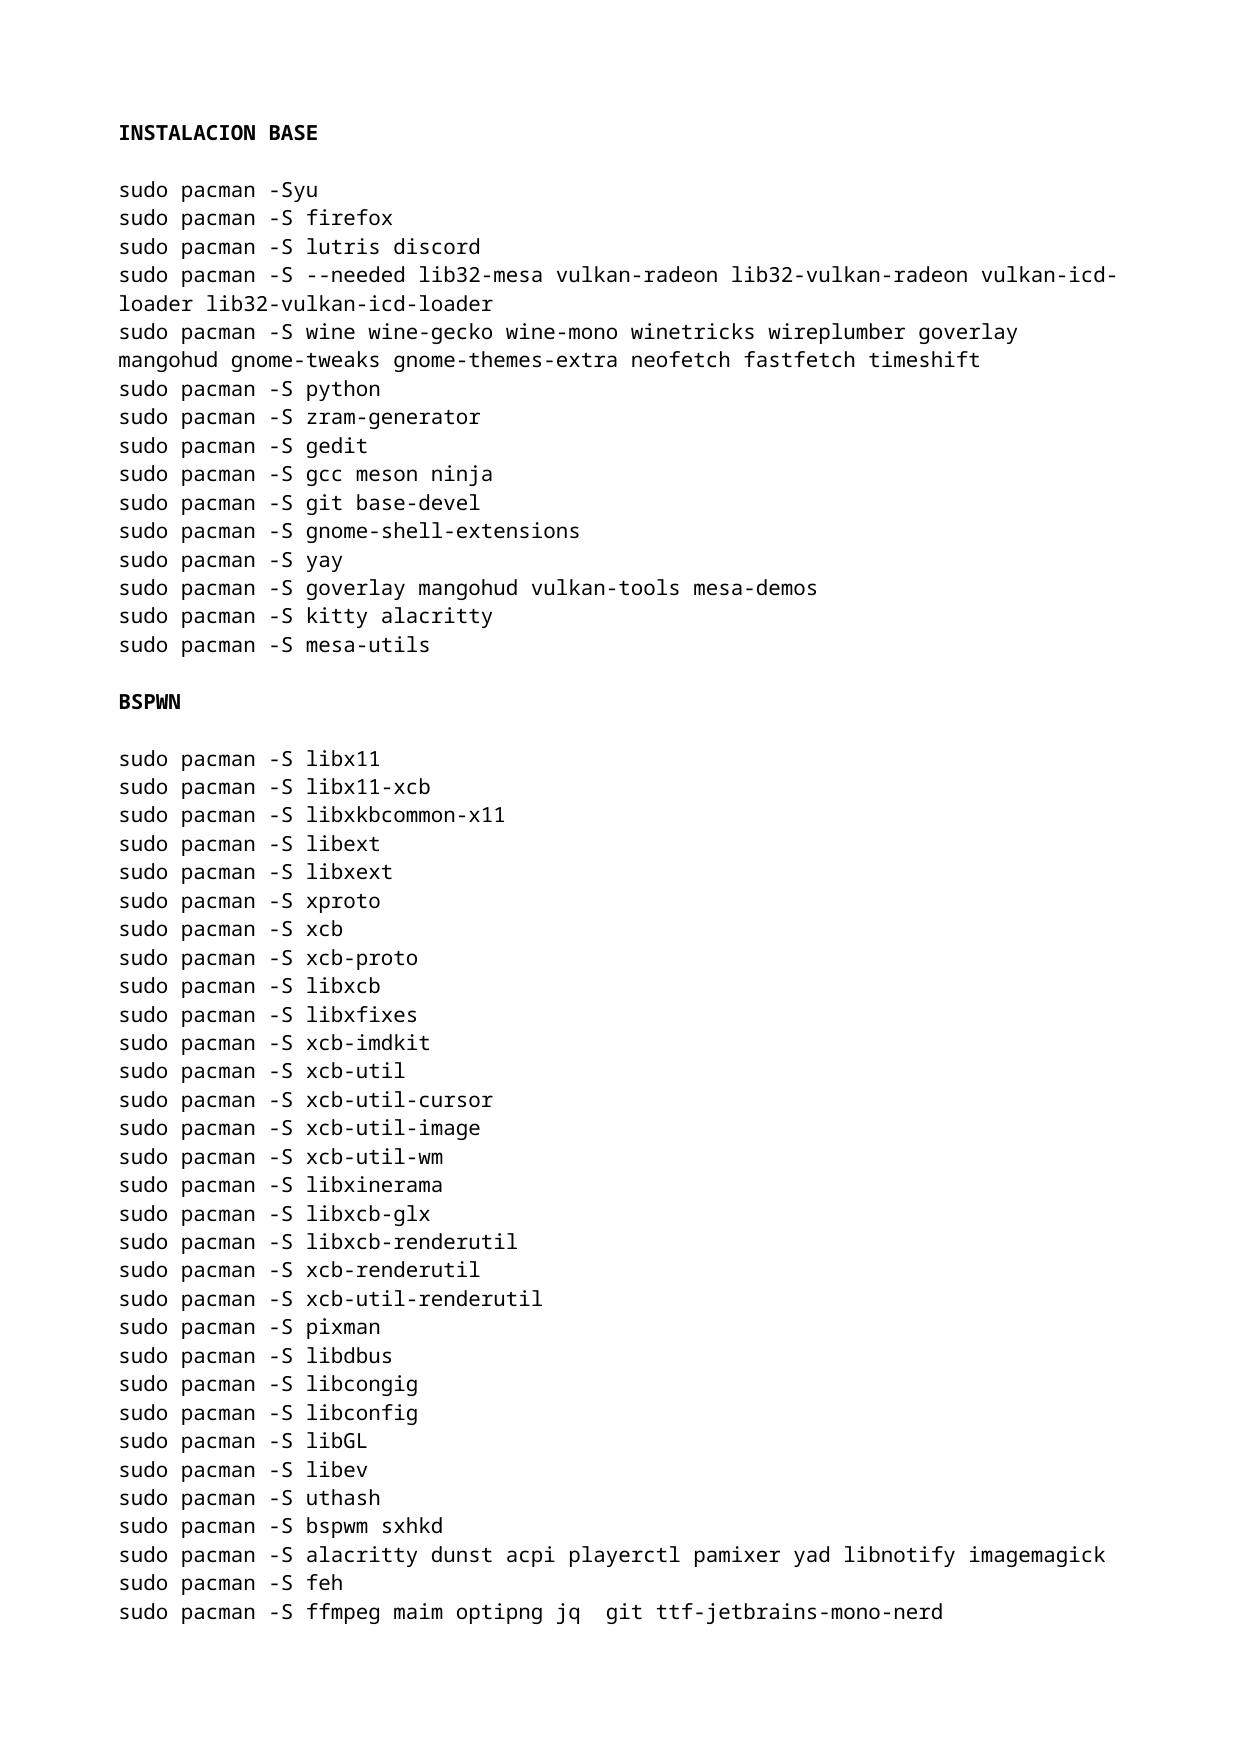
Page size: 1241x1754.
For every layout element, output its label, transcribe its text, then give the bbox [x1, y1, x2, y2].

text sudo pacman -Syu [118, 175, 1122, 203]
text sudo pacman -S --needed lib32-mesa vulkan-radeon lib32-vulkan-radeon vulkan-icd-loader lib32-vulkan-icd-loader [118, 260, 1122, 317]
text sudo pacman -S libx11-xcb [118, 772, 1122, 801]
text sudo pacman -S lutris discord [118, 232, 1122, 260]
text sudo pacman -S alacritty dunst acpi playerctl pamixer yad libnotify imagemagick [118, 1540, 1122, 1568]
text sudo pacman -S libxfixes [118, 1000, 1122, 1028]
text sudo pacman -S gedit [118, 431, 1122, 459]
text sudo pacman -S xcb-util-cursor [118, 1085, 1122, 1113]
text sudo pacman -S feh [118, 1568, 1122, 1597]
text sudo pacman -S xproto [118, 886, 1122, 914]
text sudo pacman -S bspwm sxhkd [118, 1512, 1122, 1540]
text sudo pacman -S libxkbcommon-x11 [118, 801, 1122, 829]
text sudo pacman -S libxinerama [118, 1170, 1122, 1199]
text sudo pacman -S libxcb [118, 971, 1122, 1000]
text sudo pacman -S python [118, 374, 1122, 402]
text sudo pacman -S xcb-util [118, 1057, 1122, 1085]
text sudo pacman -S ffmpeg maim optipng jq git ttf-jetbrains-mono-nerd [118, 1597, 1122, 1625]
text INSTALACION BASE [118, 118, 1122, 147]
text sudo pacman -S libev [118, 1455, 1122, 1483]
text sudo pacman -S xcb-util-wm [118, 1142, 1122, 1170]
text sudo pacman -S libxext [118, 857, 1122, 886]
text BSPWN [118, 687, 1122, 715]
text sudo pacman -S libext [118, 829, 1122, 857]
text sudo pacman -S git base-devel [118, 488, 1122, 516]
text sudo pacman -S mesa-utils [118, 630, 1122, 658]
text sudo pacman -S libdbus [118, 1341, 1122, 1369]
text sudo pacman -S kitty alacritty [118, 602, 1122, 630]
text sudo pacman -S firefox [118, 203, 1122, 232]
text sudo pacman -S libx11 [118, 744, 1122, 772]
text sudo pacman -S libconfig [118, 1398, 1122, 1426]
text sudo pacman -S pixman [118, 1312, 1122, 1341]
text sudo pacman -S libxcb-glx [118, 1199, 1122, 1227]
text sudo pacman -S libcongig [118, 1369, 1122, 1398]
text sudo pacman -S xcb-util-renderutil [118, 1284, 1122, 1312]
text sudo pacman -S libGL [118, 1426, 1122, 1455]
text sudo pacman -S wine wine-gecko wine-mono winetricks wireplumber goverlay mangohud gnome-tweaks gnome-themes-extra neofetch fastfetch timeshift [118, 317, 1122, 374]
text sudo pacman -S goverlay mangohud vulkan-tools mesa-demos [118, 573, 1122, 602]
text sudo pacman -S uthash [118, 1483, 1122, 1512]
text sudo pacman -S gnome-shell-extensions [118, 516, 1122, 545]
text sudo pacman -S xcb-proto [118, 943, 1122, 971]
text sudo pacman -S zram-generator [118, 402, 1122, 431]
text sudo pacman -S xcb-util-image [118, 1113, 1122, 1142]
text sudo pacman -S xcb-imdkit [118, 1028, 1122, 1057]
text sudo pacman -S xcb-renderutil [118, 1256, 1122, 1284]
text sudo pacman -S libxcb-renderutil [118, 1227, 1122, 1256]
text sudo pacman -S xcb [118, 914, 1122, 943]
text sudo pacman -S gcc meson ninja [118, 459, 1122, 488]
text sudo pacman -S yay [118, 545, 1122, 573]
